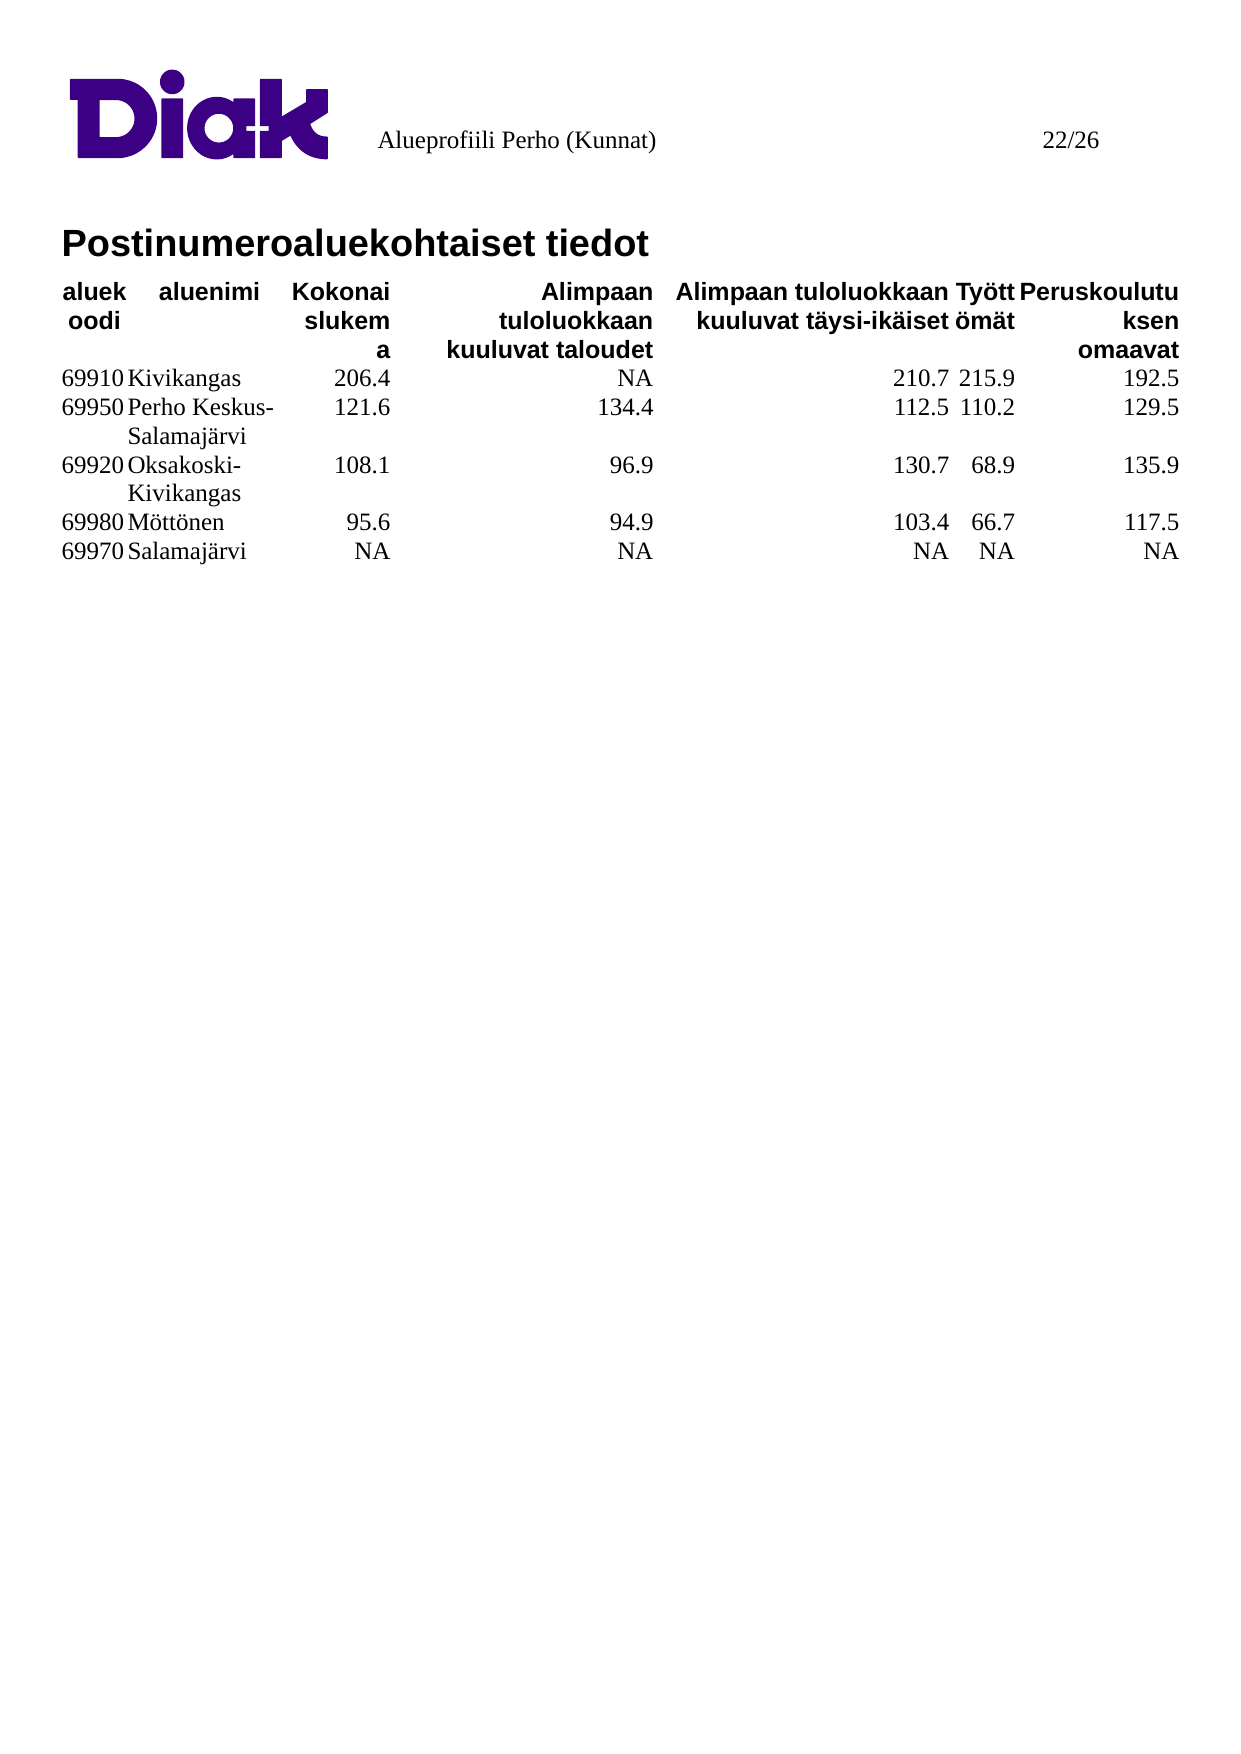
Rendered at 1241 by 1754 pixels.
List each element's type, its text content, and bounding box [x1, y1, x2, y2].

table_header Alimpaan tuloluokkaan kuuluvat täysi-ikäiset [653, 277, 949, 363]
table_cell 68.9 [949, 450, 1015, 507]
table_cell NA [291, 536, 390, 565]
table_cell Kivikangas [127, 364, 291, 392]
table_cell 206.4 [291, 364, 390, 392]
table_cell NA [1015, 536, 1179, 565]
table_cell 121.6 [291, 392, 390, 450]
table_header aluekoodi [61, 277, 127, 363]
table_cell 134.4 [390, 392, 653, 450]
table_header Alimpaan tuloluokkaan kuuluvat taloudet [390, 277, 653, 363]
table_header Peruskoulutuksen omaavat [1015, 277, 1179, 363]
table_cell Möttönen [127, 507, 291, 536]
table_cell 66.7 [949, 507, 1015, 536]
table_cell 69980 [61, 507, 127, 536]
table_cell 69970 [61, 536, 127, 565]
subtitle Postinumeroaluekohtaiset tiedot [61, 221, 1179, 265]
table_cell 96.9 [390, 450, 653, 507]
table_cell Salamajärvi [127, 536, 291, 565]
table_cell 210.7 [653, 364, 949, 392]
table_cell 94.9 [390, 507, 653, 536]
table_cell NA [390, 364, 653, 392]
table_header Kokonaislukema [291, 277, 390, 363]
table_cell 69910 [61, 364, 127, 392]
table_cell 215.9 [949, 364, 1015, 392]
table_cell NA [653, 536, 949, 565]
table_cell 95.6 [291, 507, 390, 536]
table_cell 69920 [61, 450, 127, 507]
table_cell 129.5 [1015, 392, 1179, 450]
table_cell 130.7 [653, 450, 949, 507]
table_cell 112.5 [653, 392, 949, 450]
table_cell NA [390, 536, 653, 565]
table_cell Oksakoski-Kivikangas [127, 450, 291, 507]
table_cell Perho Keskus-Salamajärvi [127, 392, 291, 450]
table_cell 135.9 [1015, 450, 1179, 507]
table_header Työttömät [949, 277, 1015, 363]
table_cell 110.2 [949, 392, 1015, 450]
table_cell 103.4 [653, 507, 949, 536]
table_cell 117.5 [1015, 507, 1179, 536]
table_cell 108.1 [291, 450, 390, 507]
table_header aluenimi [127, 277, 291, 363]
table_cell NA [949, 536, 1015, 565]
table_cell 69950 [61, 392, 127, 450]
table_cell 192.5 [1015, 364, 1179, 392]
